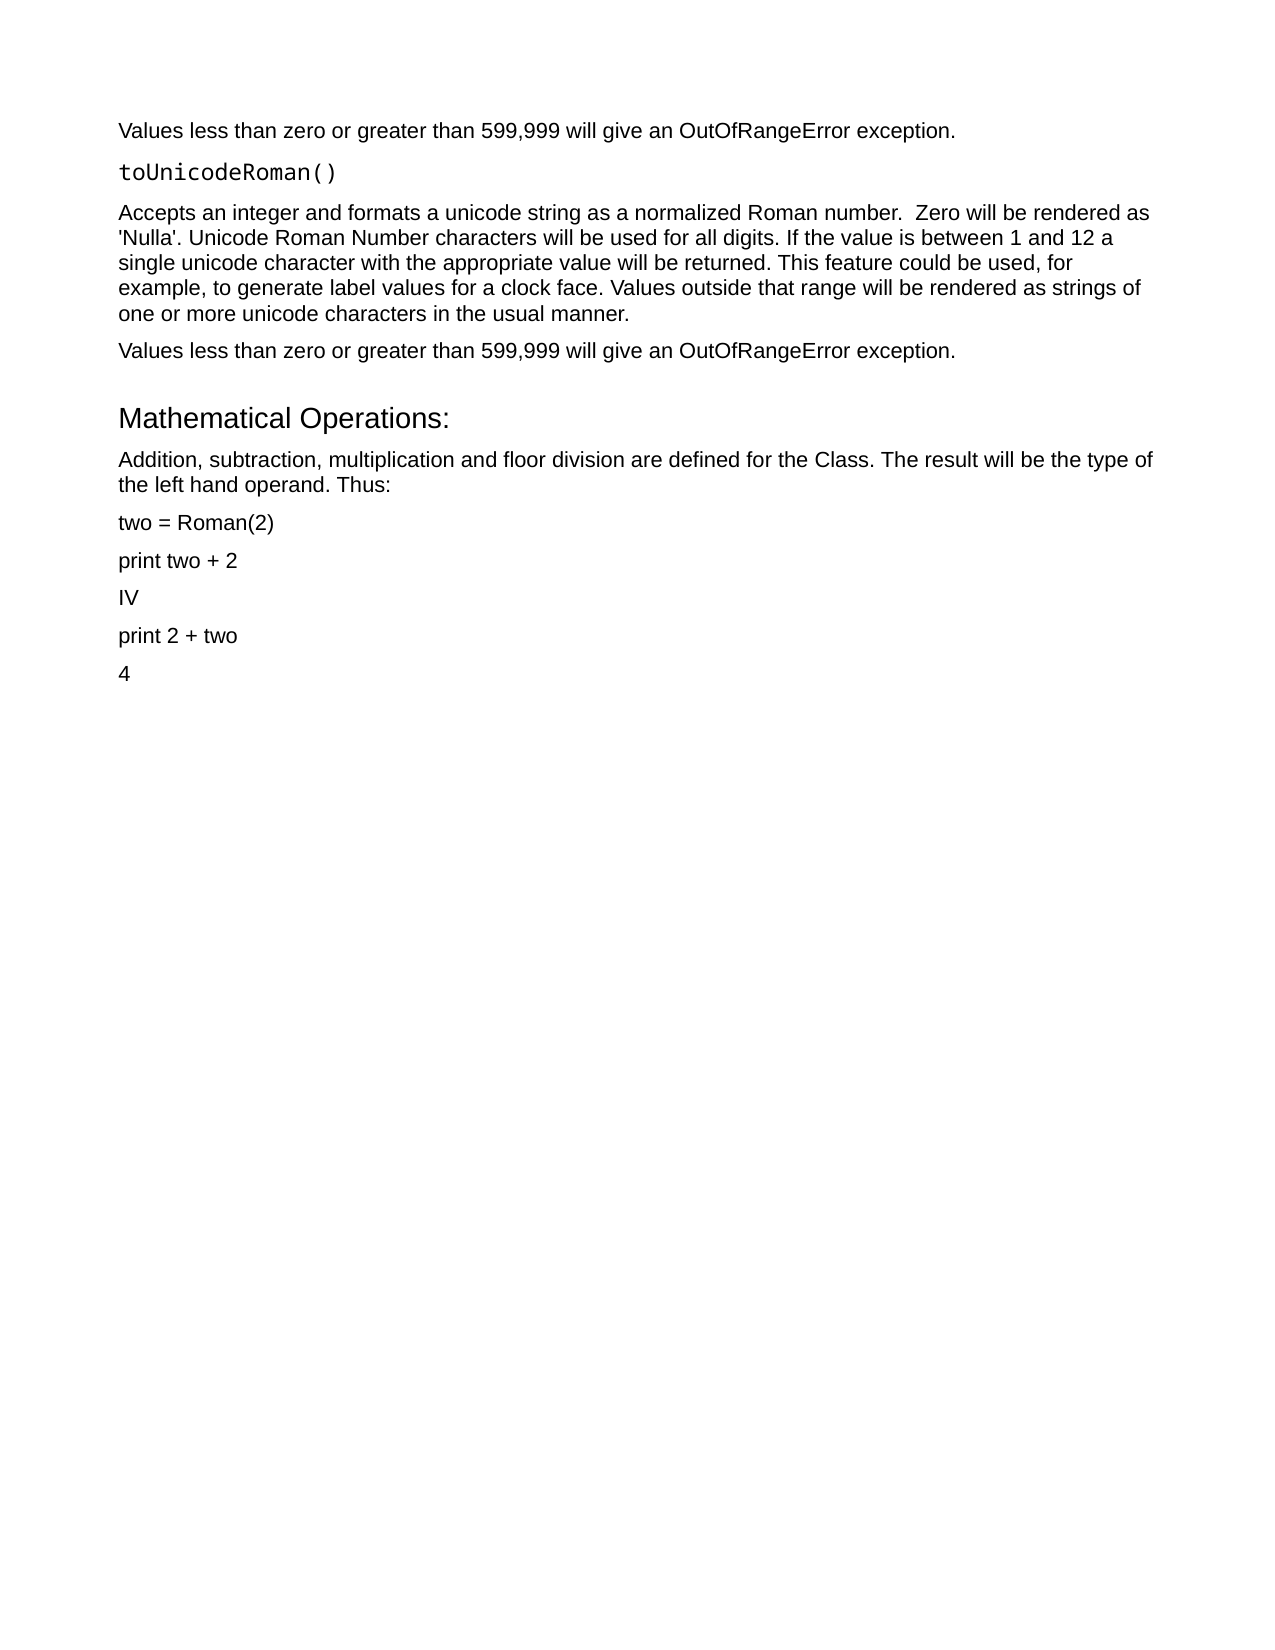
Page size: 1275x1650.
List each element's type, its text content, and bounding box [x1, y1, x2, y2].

text Addition, subtraction, multiplication and floor division are defined for the Class. The result will be the type of the left hand operand. Thus: [118, 447, 1157, 497]
text Values less than zero or greater than 599,999 will give an OutOfRangeError exception. [118, 118, 1157, 143]
text Accepts an integer and formats a unicode string as a normalized Roman number. Zero will be rendered as 'Nulla'. Unicode Roman Number characters will be used for all digits. If the value is between 1 and 12 a single unicode character with the appropriate value will be returned. This feature could be used, for example, to generate label values for a clock face. Values outside that range will be rendered as strings of one or more unicode characters in the usual manner. [118, 199, 1157, 326]
text Values less than zero or greater than 599,999 will give an OutOfRangeError exception. [118, 338, 1157, 363]
subtitle Mathematical Operations: [118, 401, 1157, 434]
text 4 [118, 661, 1157, 686]
text print 2 + two [118, 623, 1157, 648]
text two = Roman(2) [118, 510, 1157, 535]
text IV [118, 585, 1157, 610]
text toUnicodeRoman() [118, 156, 1157, 187]
text print two + 2 [118, 547, 1157, 573]
